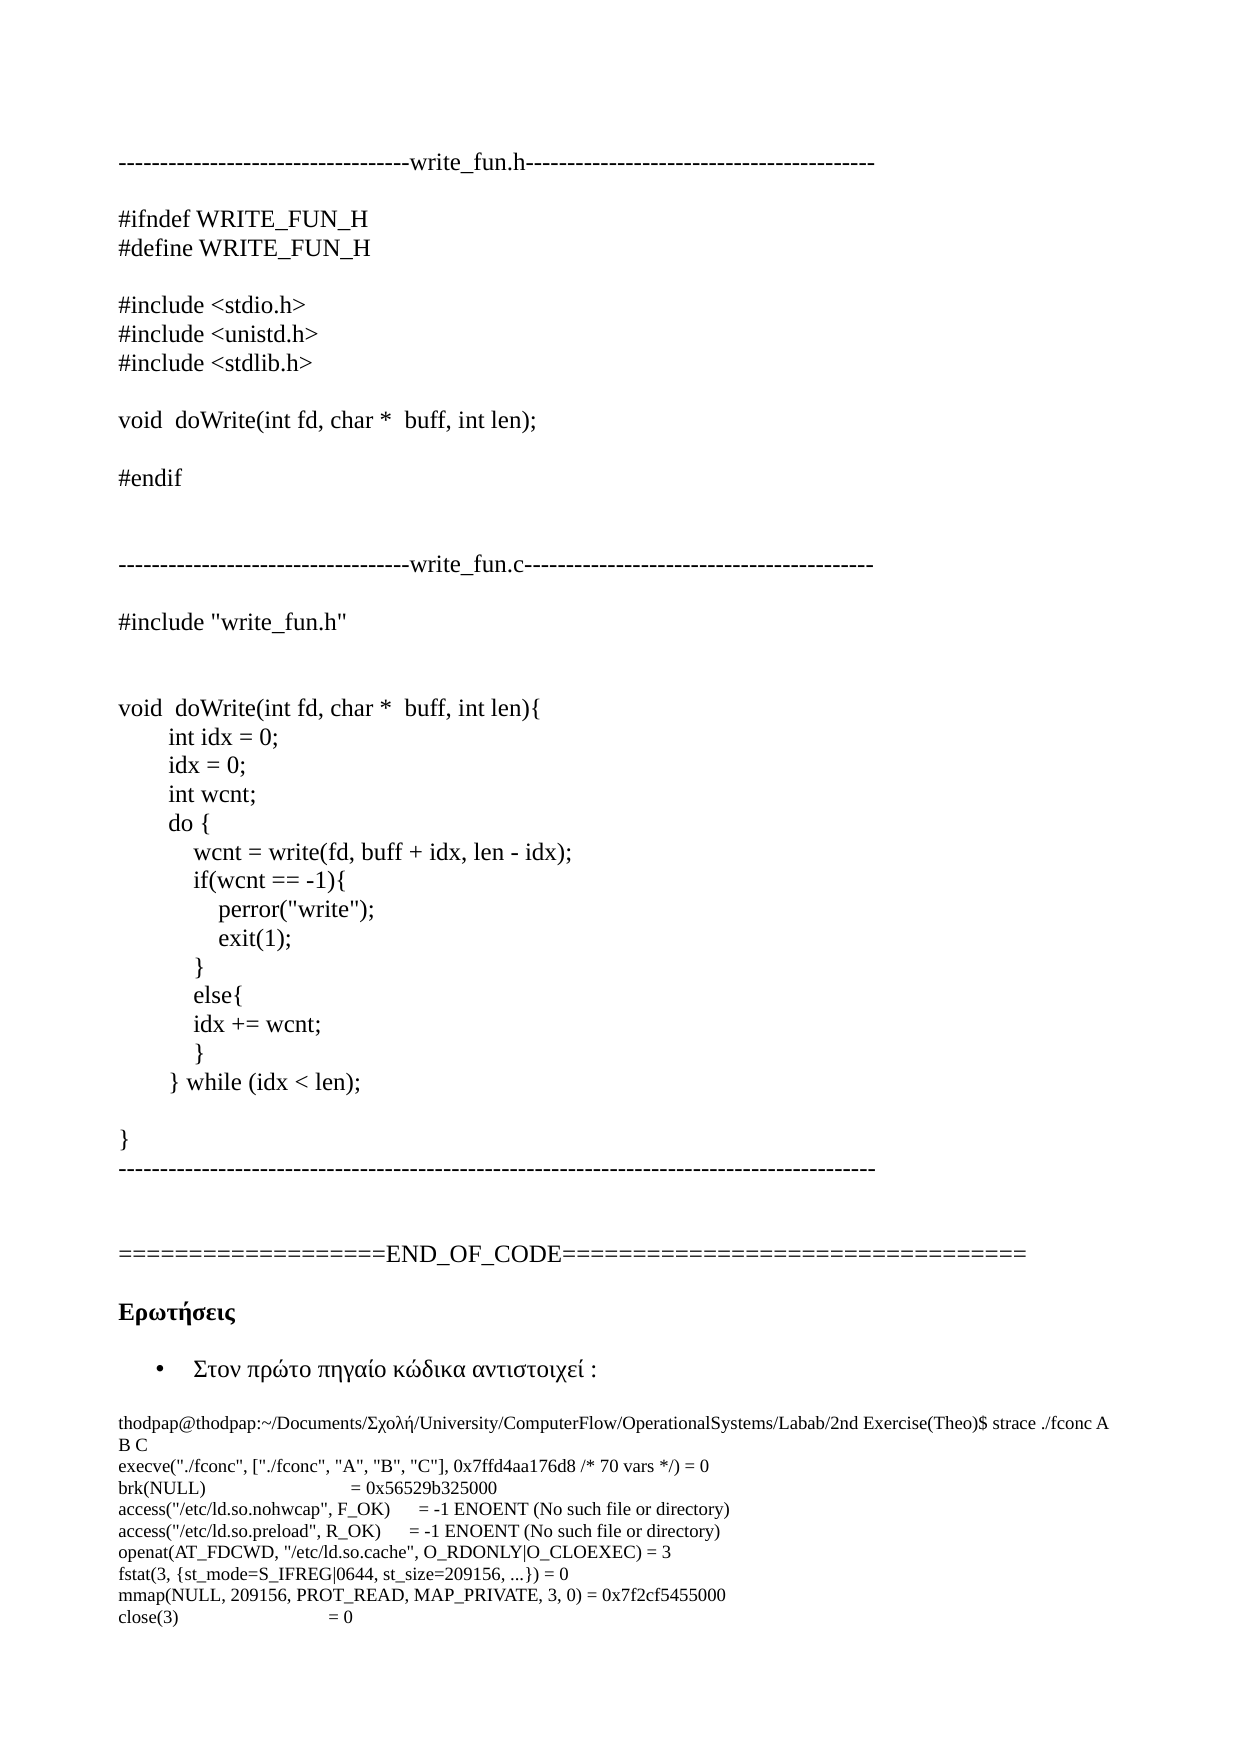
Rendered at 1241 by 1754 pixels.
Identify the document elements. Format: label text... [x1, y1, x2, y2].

text ------------------------------------------------------------------------------------------- [118, 1153, 1122, 1182]
text } [118, 1038, 1122, 1067]
text #include <stdlib.h> [118, 348, 1122, 377]
text perror("write"); [118, 894, 1122, 923]
text } [118, 1124, 1122, 1153]
text int idx = 0; [118, 722, 1122, 751]
text idx += wcnt; [118, 1009, 1122, 1038]
text if(wcnt == -1){ [118, 866, 1122, 894]
text else{ [118, 981, 1122, 1009]
text void doWrite(int fd, char * buff, int len){ [118, 693, 1122, 722]
text mmap(NULL, 209156, PROT_READ, MAP_PRIVATE, 3, 0) = 0x7f2cf5455000 [118, 1584, 1122, 1606]
text void doWrite(int fd, char * buff, int len); [118, 406, 1122, 434]
text wcnt = write(fd, buff + idx, len - idx); [118, 837, 1122, 866]
text thodpap@thodpap:~/Documents/Σχολή/University/ComputerFlow/OperationalSystems/Labab/2nd Exercise(Theo)$ strace ./fconc A B C [118, 1412, 1122, 1455]
text access("/etc/ld.so.nohwcap", F_OK) = -1 ENOENT (No such file or directory) [118, 1498, 1122, 1520]
text -----------------------------------write_fun.h------------------------------------------ [118, 147, 1122, 176]
text brk(NULL) = 0x56529b325000 [118, 1477, 1122, 1498]
text close(3) = 0 [118, 1606, 1122, 1627]
text #include <unistd.h> [118, 319, 1122, 348]
text openat(AT_FDCWD, "/etc/ld.so.cache", O_RDONLY|O_CLOEXEC) = 3 [118, 1541, 1122, 1563]
text execve("./fconc", ["./fconc", "A", "B", "C"], 0x7ffd4aa176d8 /* 70 vars */) = 0 [118, 1455, 1122, 1477]
text Ερωτήσεις [118, 1297, 1122, 1326]
text access("/etc/ld.so.preload", R_OK) = -1 ENOENT (No such file or directory) [118, 1520, 1122, 1541]
text idx = 0; [118, 751, 1122, 779]
text #endif [118, 463, 1122, 492]
text #include "write_fun.h" [118, 607, 1122, 636]
text exit(1); [118, 923, 1122, 952]
text -----------------------------------write_fun.c------------------------------------------ [118, 549, 1122, 578]
text } [118, 952, 1122, 981]
text do { [118, 808, 1122, 837]
text #ifndef WRITE_FUN_H [118, 204, 1122, 233]
text int wcnt; [118, 779, 1122, 808]
text #include <stdio.h> [118, 291, 1122, 319]
text ===================END_OF_CODE================================= [118, 1239, 1122, 1268]
text #define WRITE_FUN_H [118, 233, 1122, 262]
text fstat(3, {st_mode=S_IFREG|0644, st_size=209156, ...}) = 0 [118, 1563, 1122, 1584]
list Στον πρώτο πηγαίο κώδικα αντιστοιχεί : [156, 1354, 1122, 1383]
text } while (idx < len); [118, 1067, 1122, 1096]
